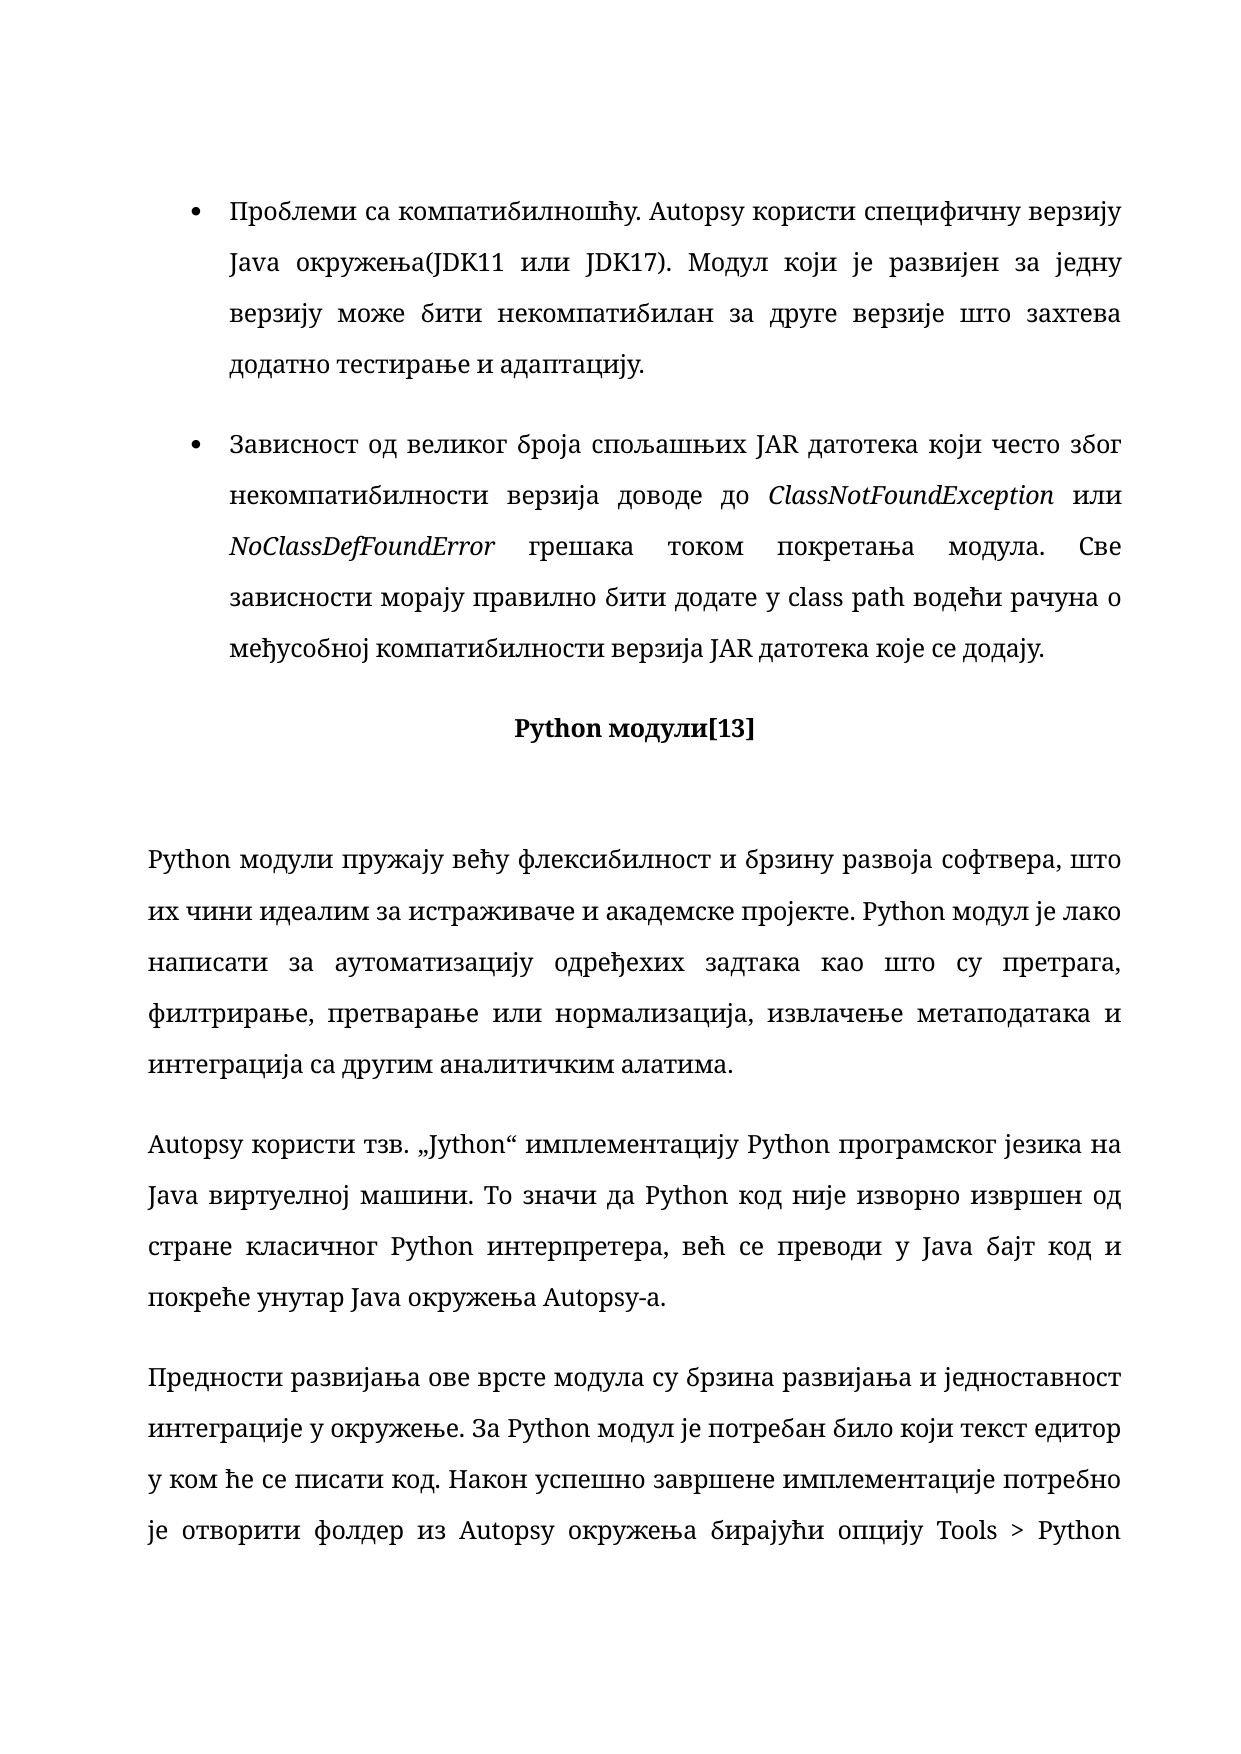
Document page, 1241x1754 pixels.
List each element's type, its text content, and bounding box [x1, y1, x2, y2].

list Зависност од великог броја спољашњих JAR датотека који често због некомпатибилности верзија доводе до ClassNotFoundException или NoClassDefFoundError грешака током покретања модула. Све зависности морају правилно бити додате у class path водећи рачуна о међусобној компатибилности верзија JAR датотека које се додају. [192, 426, 1122, 665]
text Autopsy користи тзв. „Jython“ имплементацију Python програмског језика на Java виртуелној машини. То значи да Python код није изворно извршен од стране класичног Python интерпретера, већ се преводи у Java бајт код и покреће унутар Java окружења Autopsy-a. [148, 1126, 1122, 1314]
list Проблеми са компатибилношћу. Autopsy користи специфичну верзију Java окружења(JDK11 или JDK17). Модул који је развијен за једну верзију може бити некомпатибилан за друге верзије што захтева додатно тестирање и адаптацију. [192, 193, 1122, 380]
subtitle Python модули[13] [148, 711, 1122, 745]
text Python модули пружају већу флексибилност и брзину развоја софтвера, што их чини идеалим за истраживаче и академске пројекте. Python модул је лако написати за аутоматизацију одређехих задтака као што су претрага, филтрирање, претварање или нормализација, извлачење метаподатака и интеграција са другим аналитичким алатима. [148, 842, 1122, 1080]
text Предности развијања ове врсте модула су брзина развијања и једноставност интеграције у окружење. За Python модул је потребан било који текст едитор у ком ће се писати код. Након успешно завршене имплементације потребно је отворити фолдер из Autopsy окружења бирајући опцију Tools > Python [148, 1360, 1122, 1547]
